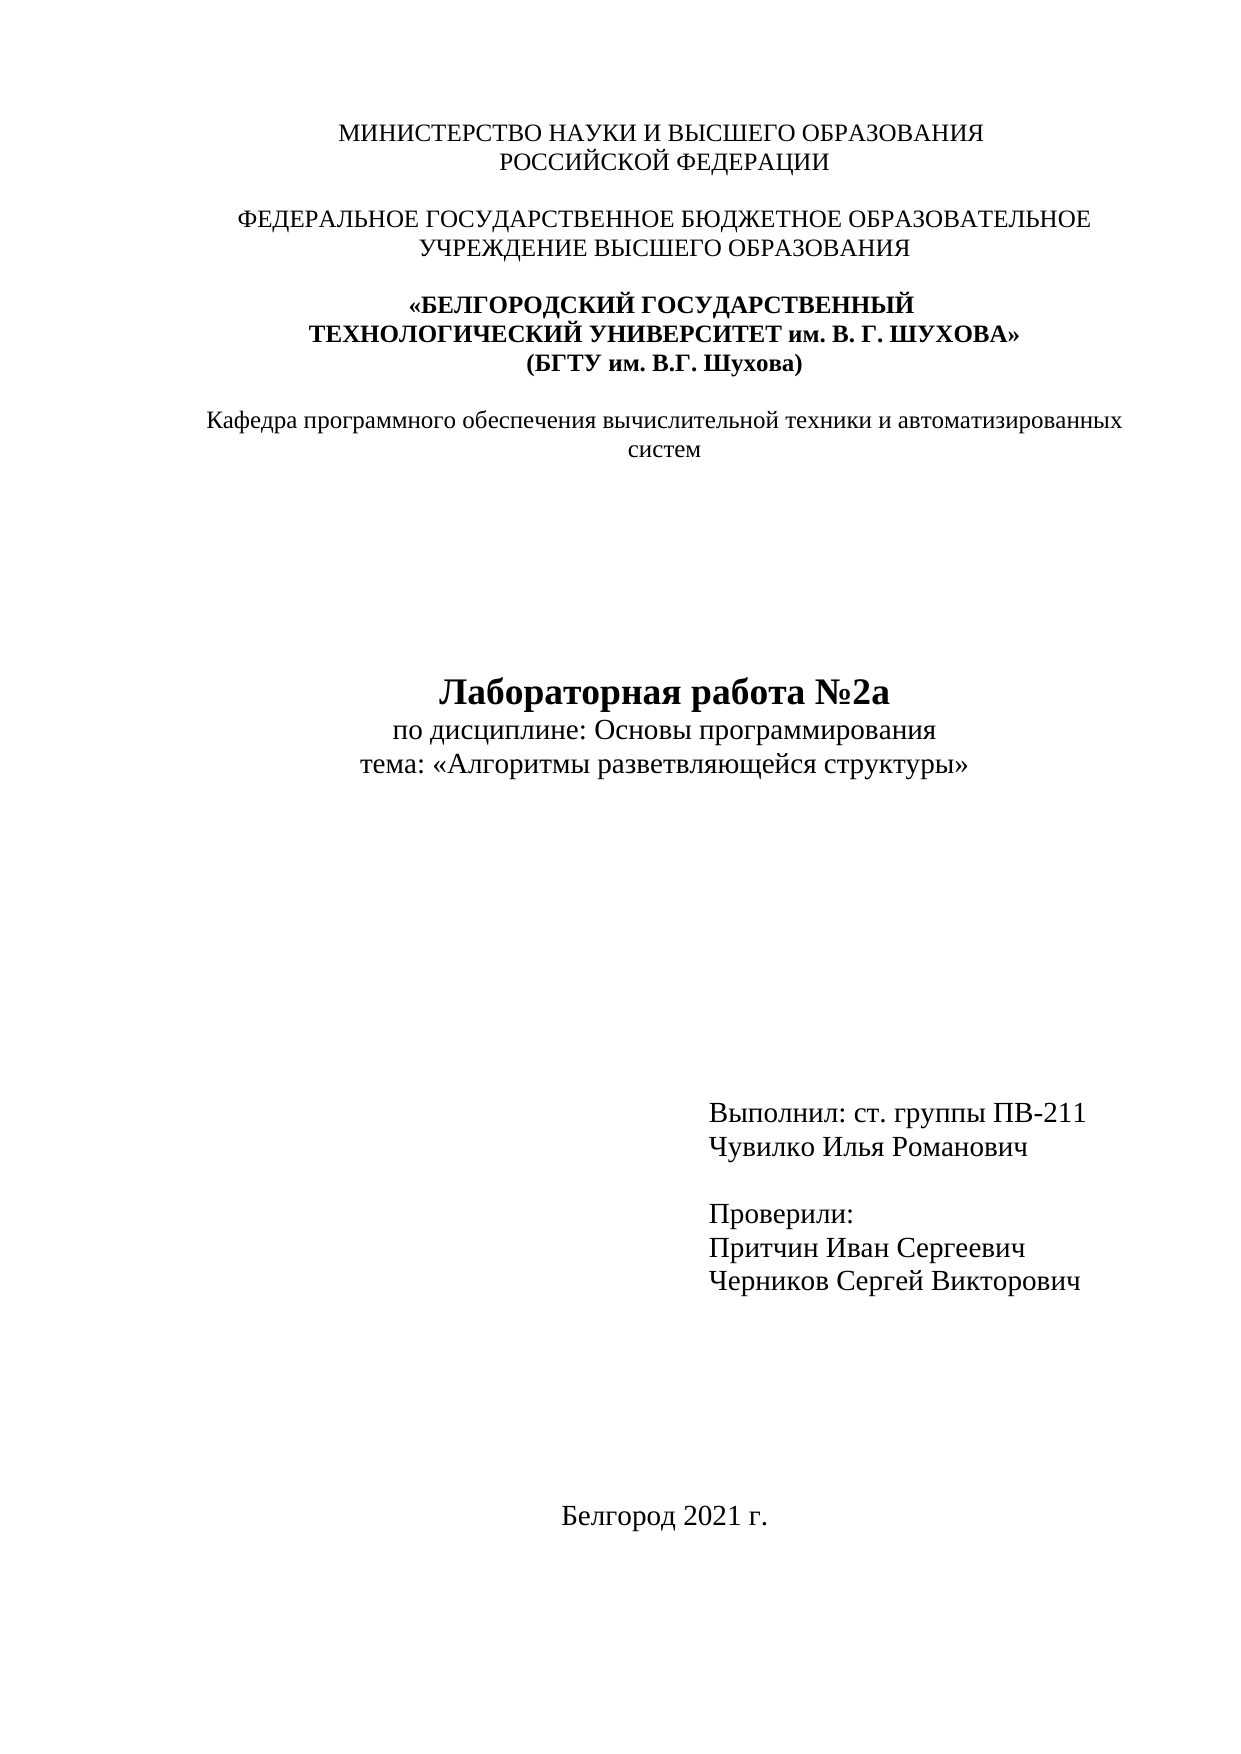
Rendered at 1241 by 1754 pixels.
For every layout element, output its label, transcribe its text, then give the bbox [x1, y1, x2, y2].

text «БЕЛГОРОДСКИЙ ГОСУДАРСТВЕННЫЙ [177, 291, 1152, 319]
text Белгород 2021 г. [177, 1498, 1152, 1532]
text Проверили: [177, 1196, 1152, 1230]
text Лабораторная работа №2a [177, 669, 1152, 712]
text Выполнил: ст. группы ПВ-211 [177, 1096, 1152, 1129]
text МИНИСТЕРСТВО НАУКИ И ВЫСШЕГО ОБРАЗОВАНИЯ РОССИЙСКОЙ ФЕДЕРАЦИИ [177, 118, 1152, 176]
text Кафедра программного обеспечения вычислительной техники и автоматизированных систем [177, 406, 1152, 463]
text Притчин Иван Сергеевич [177, 1230, 1152, 1263]
text Чувилко Илья Романович [177, 1129, 1152, 1163]
text ТЕХНОЛОГИЧЕСКИЙ УНИВЕРСИТЕТ им. В. Г. ШУХОВА» [177, 319, 1152, 348]
text Черников Сергей Викторович [177, 1263, 1152, 1297]
text тема: «Алгоритмы разветвляющейся структуры» [177, 746, 1152, 779]
text по дисциплине: Основы программирования [177, 712, 1152, 746]
text (БГТУ им. В.Г. Шухова) [177, 348, 1152, 377]
text ФЕДЕРАЛЬНОЕ ГОСУДАРСТВЕННОЕ БЮДЖЕТНОЕ ОБРАЗОВАТЕЛЬНОЕ УЧРЕЖДЕНИЕ ВЫСШЕГО ОБРАЗОВАНИЯ [177, 204, 1152, 262]
